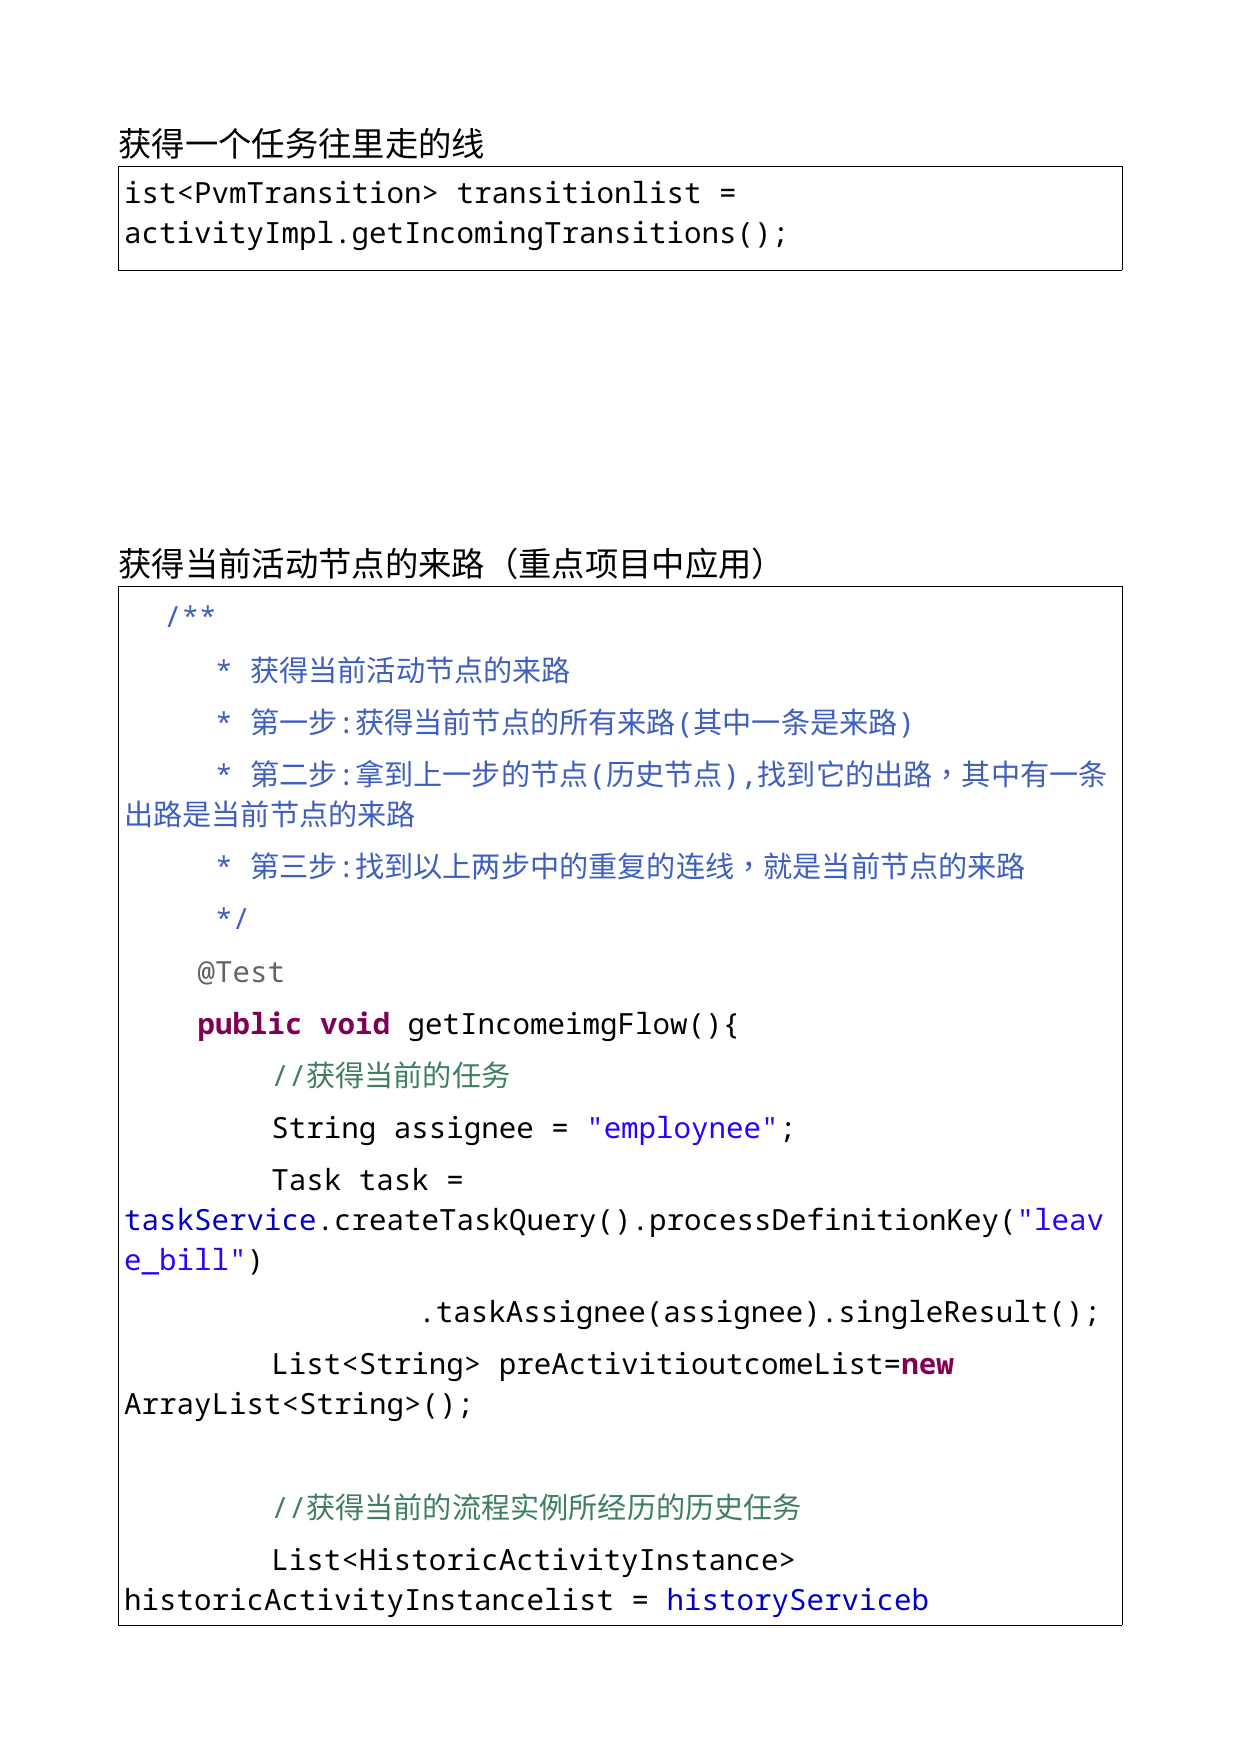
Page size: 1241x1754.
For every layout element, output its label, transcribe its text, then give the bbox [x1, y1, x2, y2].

text 获得一个任务往里走的线 [118, 118, 1122, 166]
table_header ist<PvmTransition> transitionlist = activityImpl.getIncomingTransitions(); [119, 167, 1122, 270]
table_header /** * 获得当前活动节点的来路 * 第一步:获得当前节点的所有来路(其中一条是来路) * 第二步:拿到上一步的节点(历史节点),找到它的出路，其中有一条出路是当前节点的来路 * 第三步:找到以上两步中的重复的连线，就是当前节点的来路 */ @Test public void getIncomeimgFlow(){ //获得当前的任务 String assignee = "employnee"; Task task = taskService.createTaskQuery().processDefinitionKey("leave_bill") .taskAssignee(assignee).singleResult(); List<String> preActivitioutcomeList=new ArrayList<String>(); //获得当前的流程实例所经历的历史任务 List<HistoricActivityInstance> historicActivityInstancelist = historyServiceb [119, 587, 1122, 1625]
text 获得当前活动节点的来路（重点项目中应用） [118, 538, 1122, 586]
